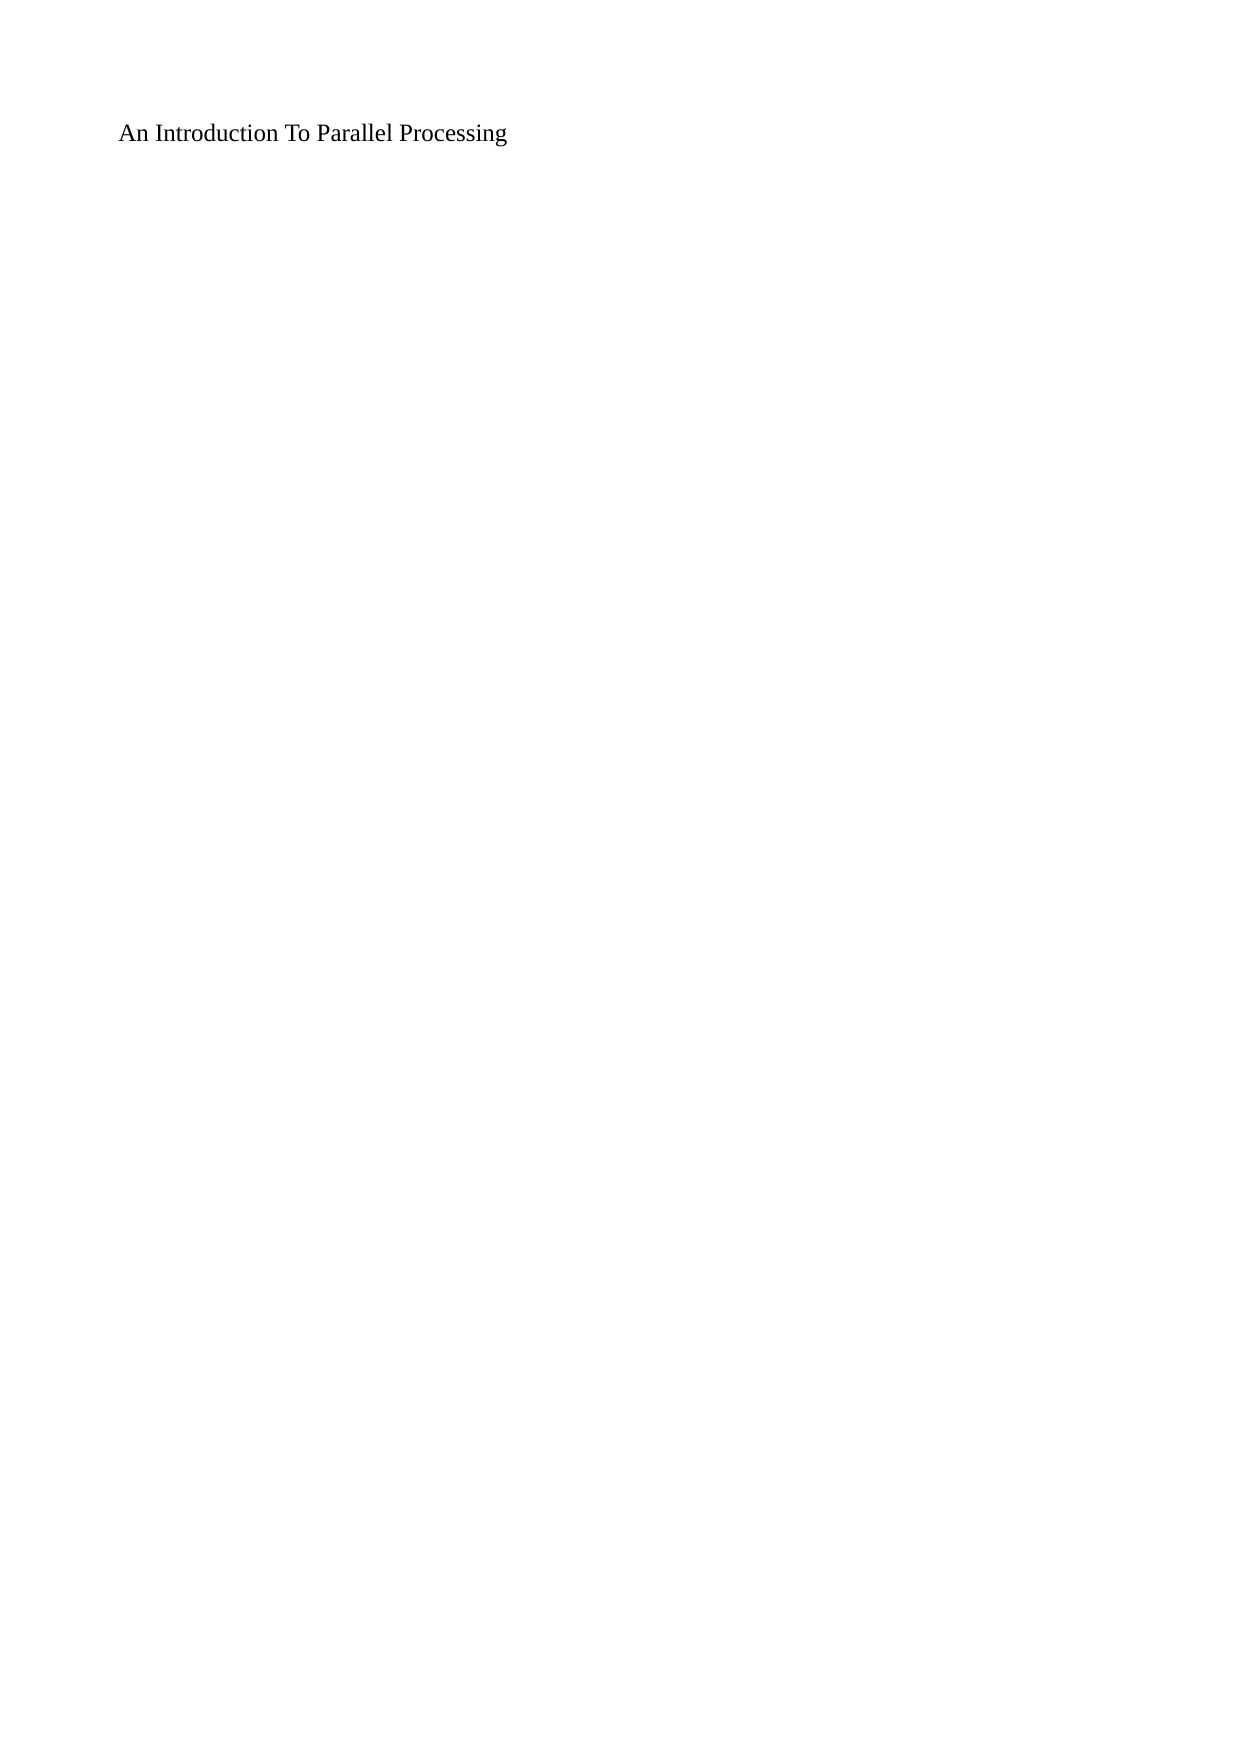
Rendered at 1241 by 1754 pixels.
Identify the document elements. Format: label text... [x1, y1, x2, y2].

text An Introduction To Parallel Processing [118, 118, 1122, 147]
